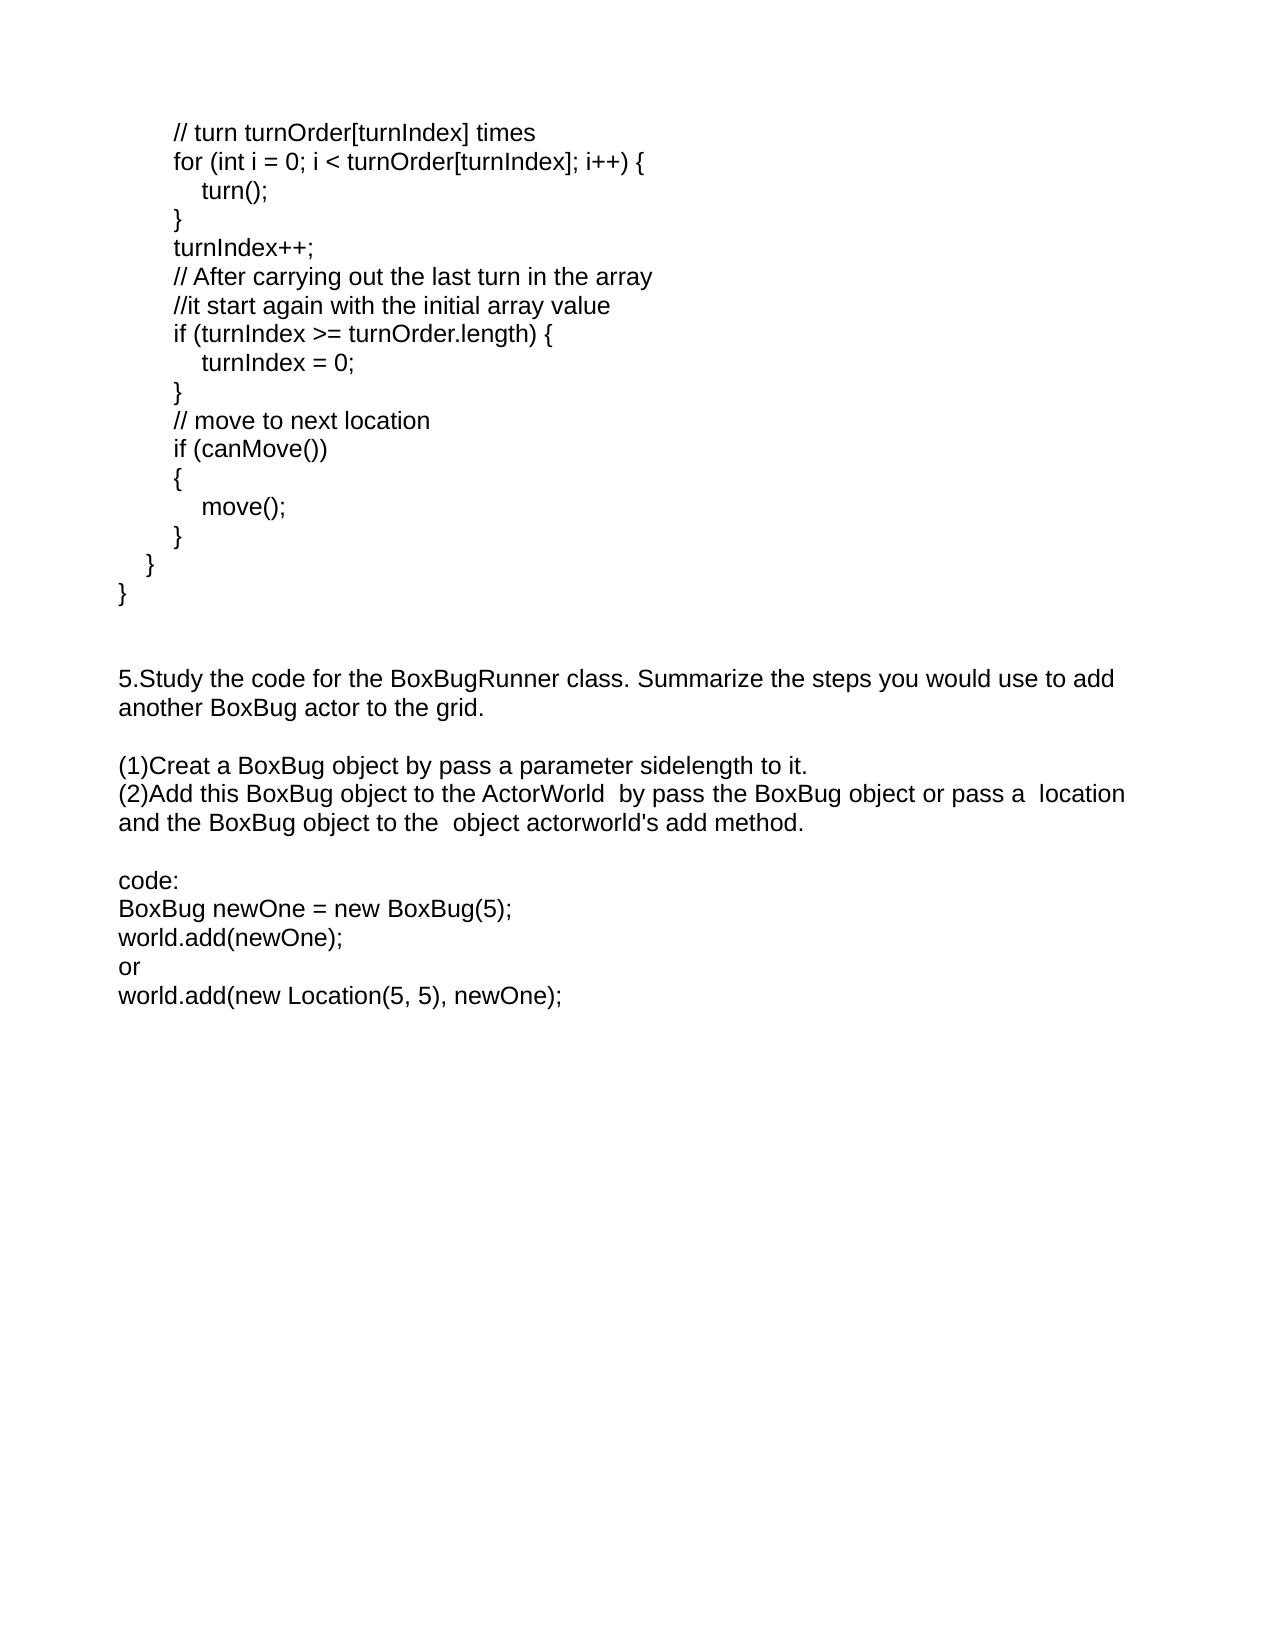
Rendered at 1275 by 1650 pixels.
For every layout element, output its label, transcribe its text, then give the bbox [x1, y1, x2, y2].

text // move to next location [118, 406, 1157, 434]
text move(); [118, 492, 1157, 521]
text } [118, 578, 1157, 607]
text world.add(new Location(5, 5), newOne); [118, 981, 1157, 1009]
text // After carrying out the last turn in the array [118, 262, 1157, 291]
text for (int i = 0; i < turnOrder[turnIndex]; i++) { [118, 147, 1157, 176]
text or [118, 952, 1157, 981]
text turnIndex = 0; [118, 348, 1157, 377]
text // turn turnOrder[turnIndex] times [118, 118, 1157, 147]
text } [118, 549, 1157, 578]
text } [118, 521, 1157, 549]
text //it start again with the initial array value [118, 291, 1157, 319]
text if (canMove()) [118, 434, 1157, 463]
text } [118, 377, 1157, 406]
text code: [118, 866, 1157, 894]
text (1)Creat a BoxBug object by pass a parameter sidelength to it. [118, 751, 1157, 779]
text 5.Study the code for the BoxBugRunner class. Summarize the steps you would use to add another BoxBug actor to the grid. [118, 664, 1157, 722]
text } [118, 204, 1157, 233]
text BoxBug newOne = new BoxBug(5); [118, 894, 1157, 923]
text world.add(newOne); [118, 923, 1157, 952]
text turn(); [118, 176, 1157, 204]
text (2)Add this BoxBug object to the ActorWorld by pass the BoxBug object or pass a location and the BoxBug object to the object actorworld's add method. [118, 779, 1157, 837]
text turnIndex++; [118, 233, 1157, 262]
text if (turnIndex >= turnOrder.length) { [118, 319, 1157, 348]
text { [118, 463, 1157, 492]
